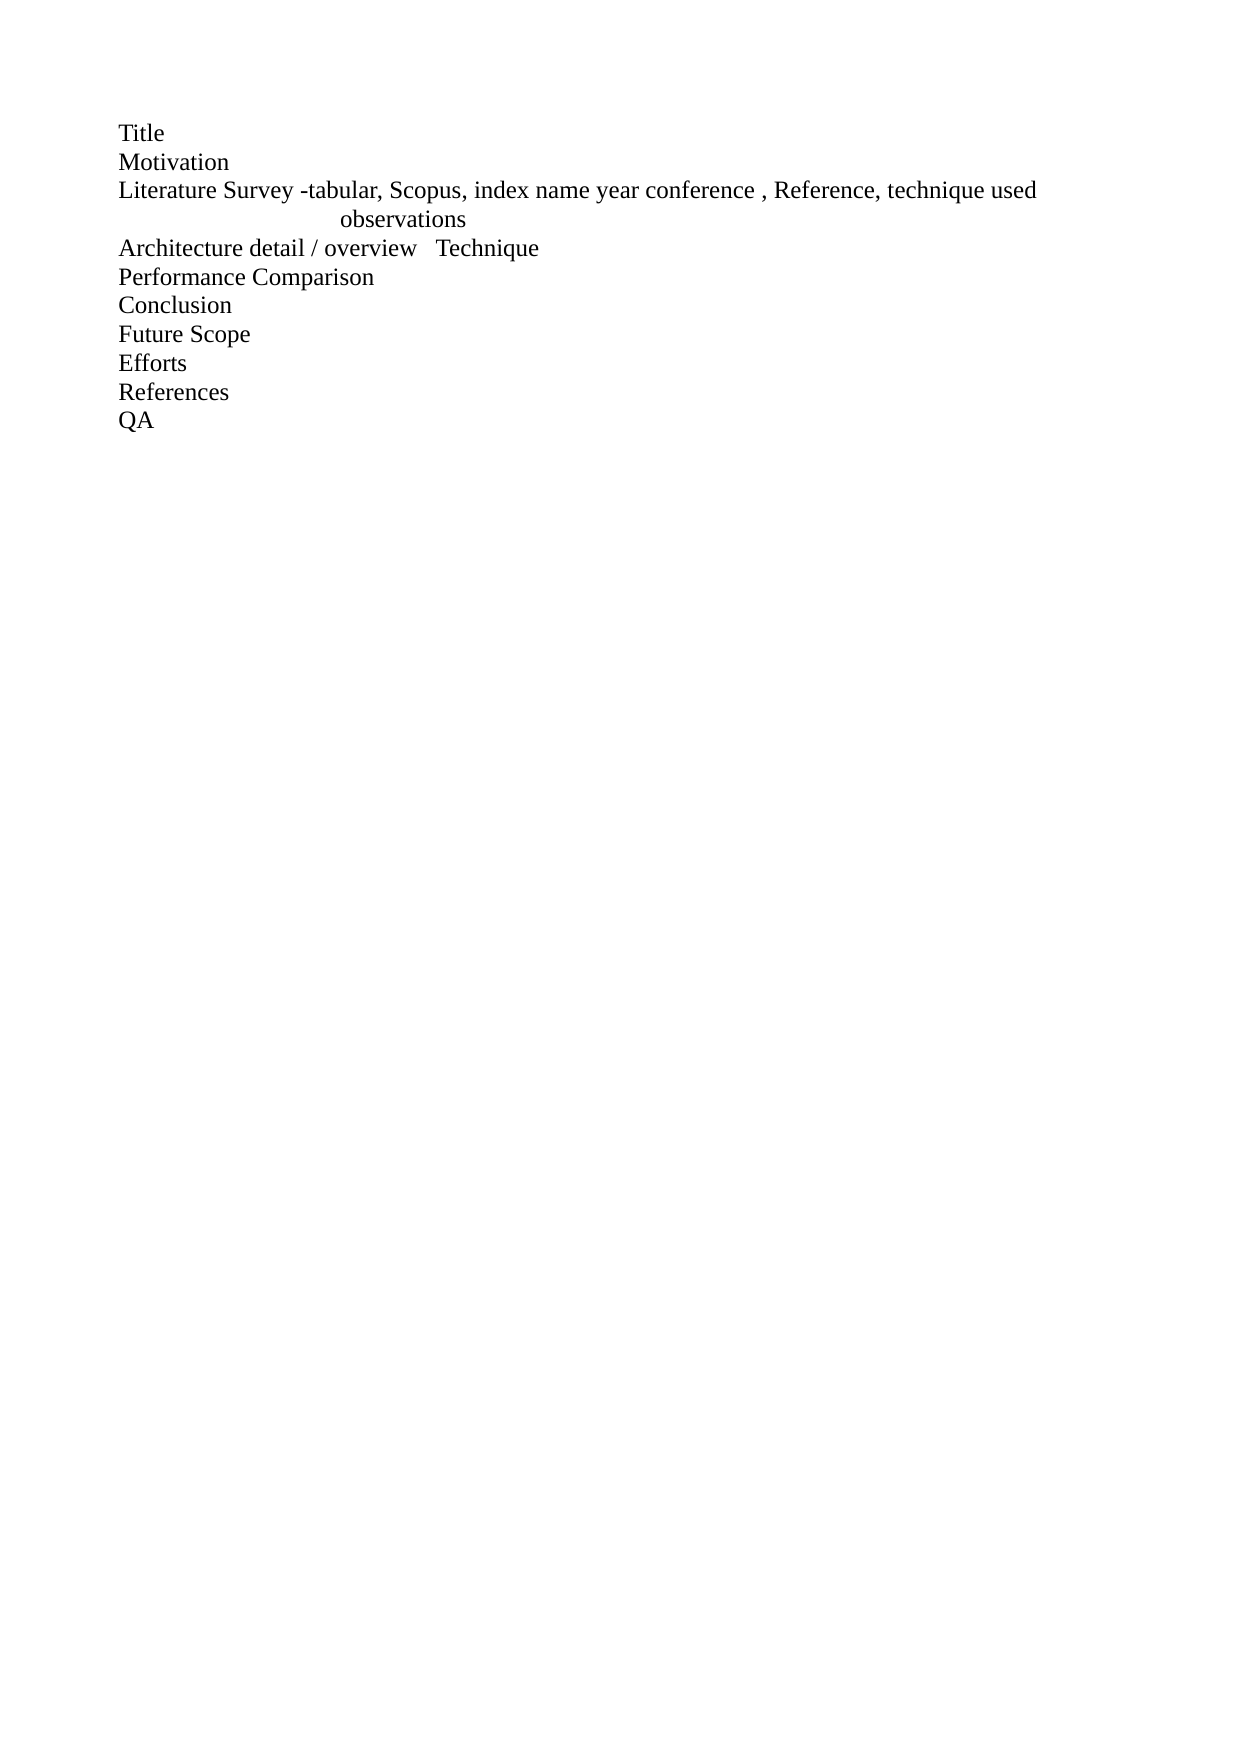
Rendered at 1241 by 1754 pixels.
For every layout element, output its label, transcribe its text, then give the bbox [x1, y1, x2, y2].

text observations [118, 204, 1122, 233]
text Efforts [118, 348, 1122, 377]
text Architecture detail / overview Technique [118, 233, 1122, 262]
text QA [118, 406, 1122, 434]
text Performance Comparison [118, 262, 1122, 291]
text Title [118, 118, 1122, 147]
text Literature Survey -tabular, Scopus, index name year conference , Reference, technique used [118, 176, 1122, 204]
text Conclusion [118, 291, 1122, 319]
text Motivation [118, 147, 1122, 176]
text References [118, 377, 1122, 406]
text Future Scope [118, 319, 1122, 348]
